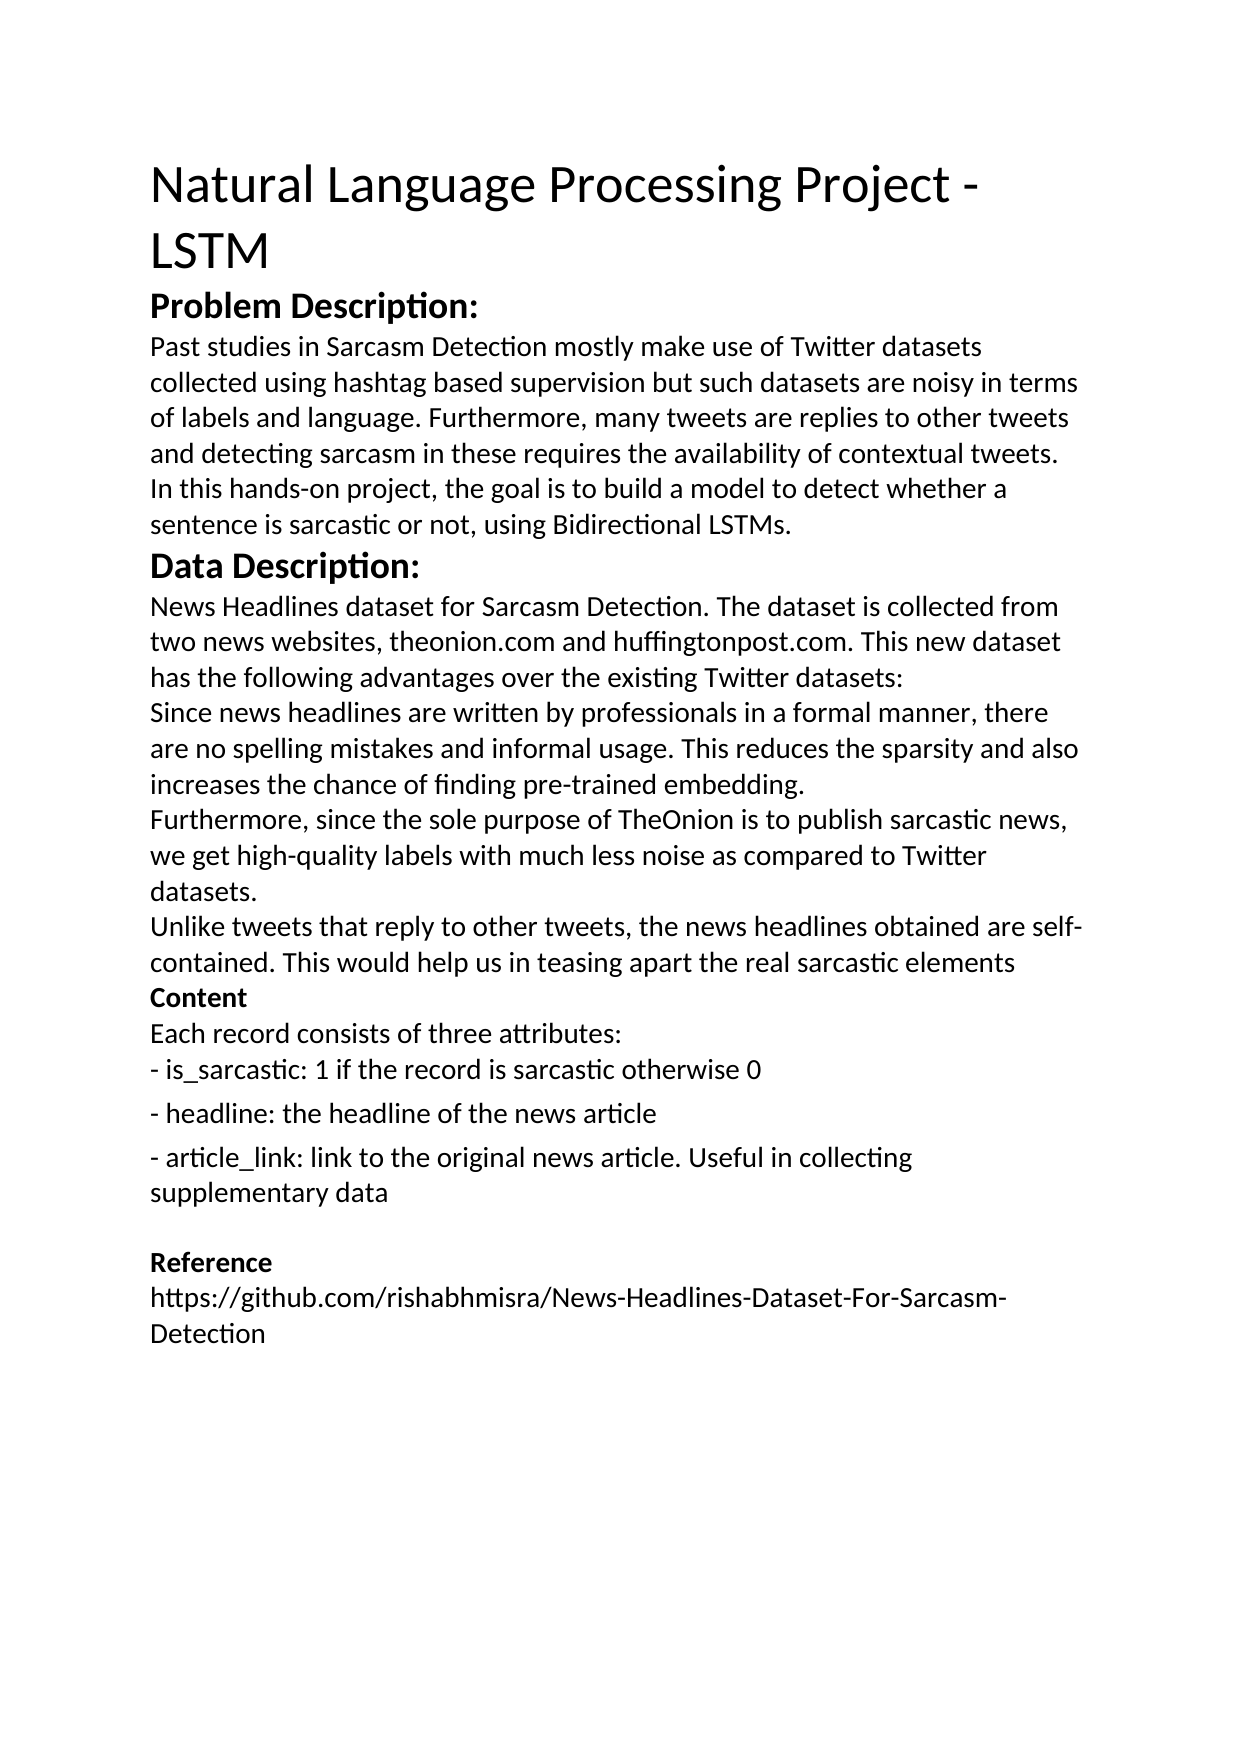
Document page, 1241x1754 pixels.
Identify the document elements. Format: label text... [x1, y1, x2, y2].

text In this hands-on project, the goal is to build a model to detect whether a sentence is sarcastic or not, using Bidirectional LSTMs. [150, 471, 1090, 542]
text Unlike tweets that reply to other tweets, the news headlines obtained are self-contained. This would help us in teasing apart the real sarcastic elements [150, 908, 1090, 979]
text https://github.com/rishabhmisra/News-Headlines-Dataset-For-Sarcasm-Detection [150, 1279, 1090, 1351]
text Furthermore, since the sole purpose of TheOnion is to publish sarcastic news, we get high-quality labels with much less noise as compared to Twitter datasets. [150, 801, 1090, 908]
text Data Description: [150, 542, 1090, 588]
text Since news headlines are written by professionals in a formal manner, there are no spelling mistakes and informal usage. This reduces the sparsity and also increases the chance of finding pre-trained embedding. [150, 694, 1090, 801]
text Problem Description: [150, 282, 1090, 328]
text - headline: the headline of the news article [150, 1095, 1090, 1131]
text Past studies in Sarcasm Detection mostly make use of Twitter datasets collected using hashtag based supervision but such datasets are noisy in terms of labels and language. Furthermore, many tweets are replies to other tweets and detecting sarcasm in these requires the availability of contextual tweets. [150, 328, 1090, 471]
text News Headlines dataset for Sarcasm Detection. The dataset is collected from two news websites, theonion.com and huffingtonpost.com. This new dataset has the following advantages over the existing Twitter datasets: [150, 588, 1090, 694]
text - is_sarcastic: 1 if the record is sarcastic otherwise 0 [150, 1051, 1090, 1086]
text Content [150, 979, 1090, 1015]
text Reference [150, 1244, 1090, 1279]
text - article_link: link to the original news article. Useful in collecting supplementary data [150, 1139, 1090, 1210]
text Each record consists of three attributes: [150, 1015, 1090, 1051]
text Natural Language Processing Project -LSTM [150, 150, 1090, 282]
